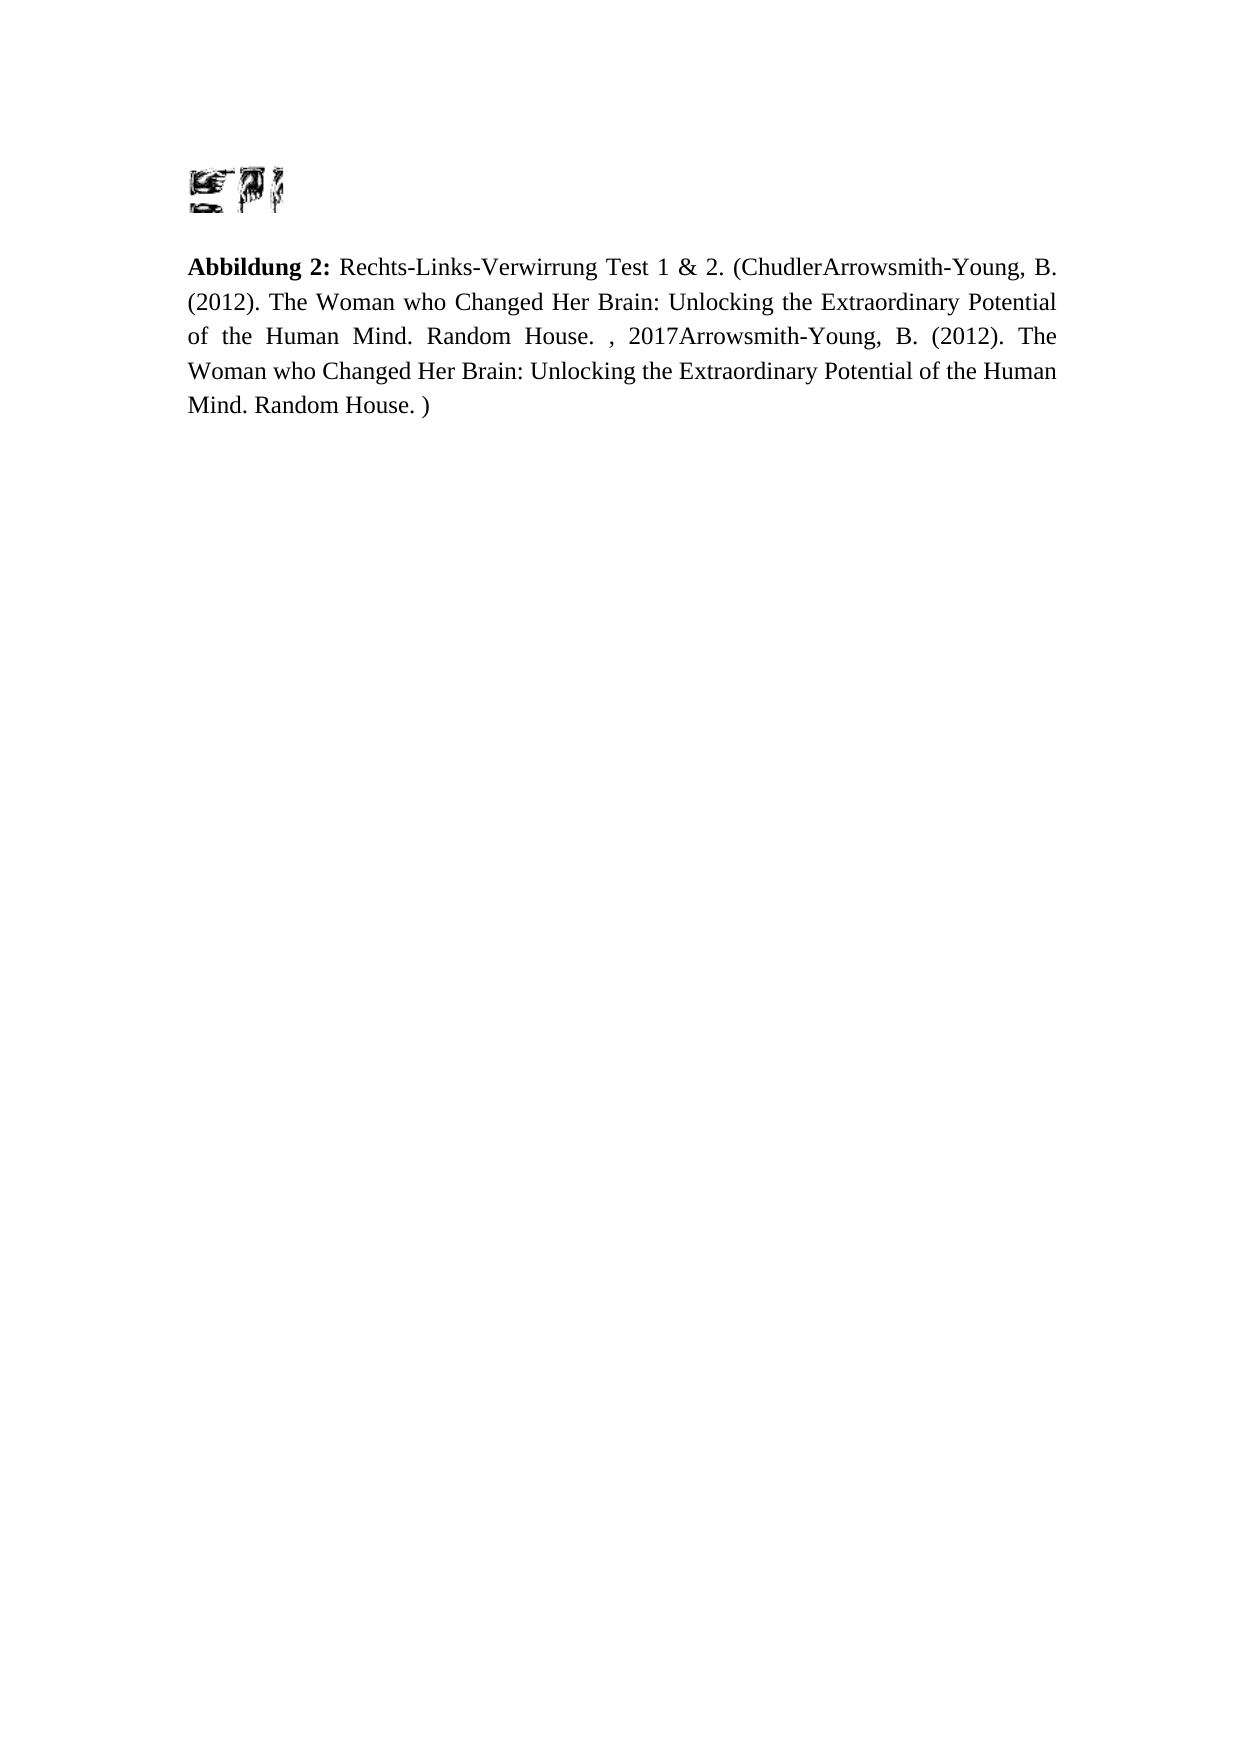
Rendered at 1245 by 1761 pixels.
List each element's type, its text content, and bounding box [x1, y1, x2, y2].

text Abbildung 2: Rechts-Links-Verwirrung Test 1 & 2. (Chudler Arrowsmith-Young, B. (2012). The Woman who Changed Her Brain: Unlocking the Extraordinary Potential of the Human Mind. Random House. , 2017 Arrowsmith-Young, B. (2012). The Woman who Changed Her Brain: Unlocking the Extraordinary Potential of the Human Mind. Random House. ) [187, 252, 1057, 419]
picture [187, 164, 284, 213]
